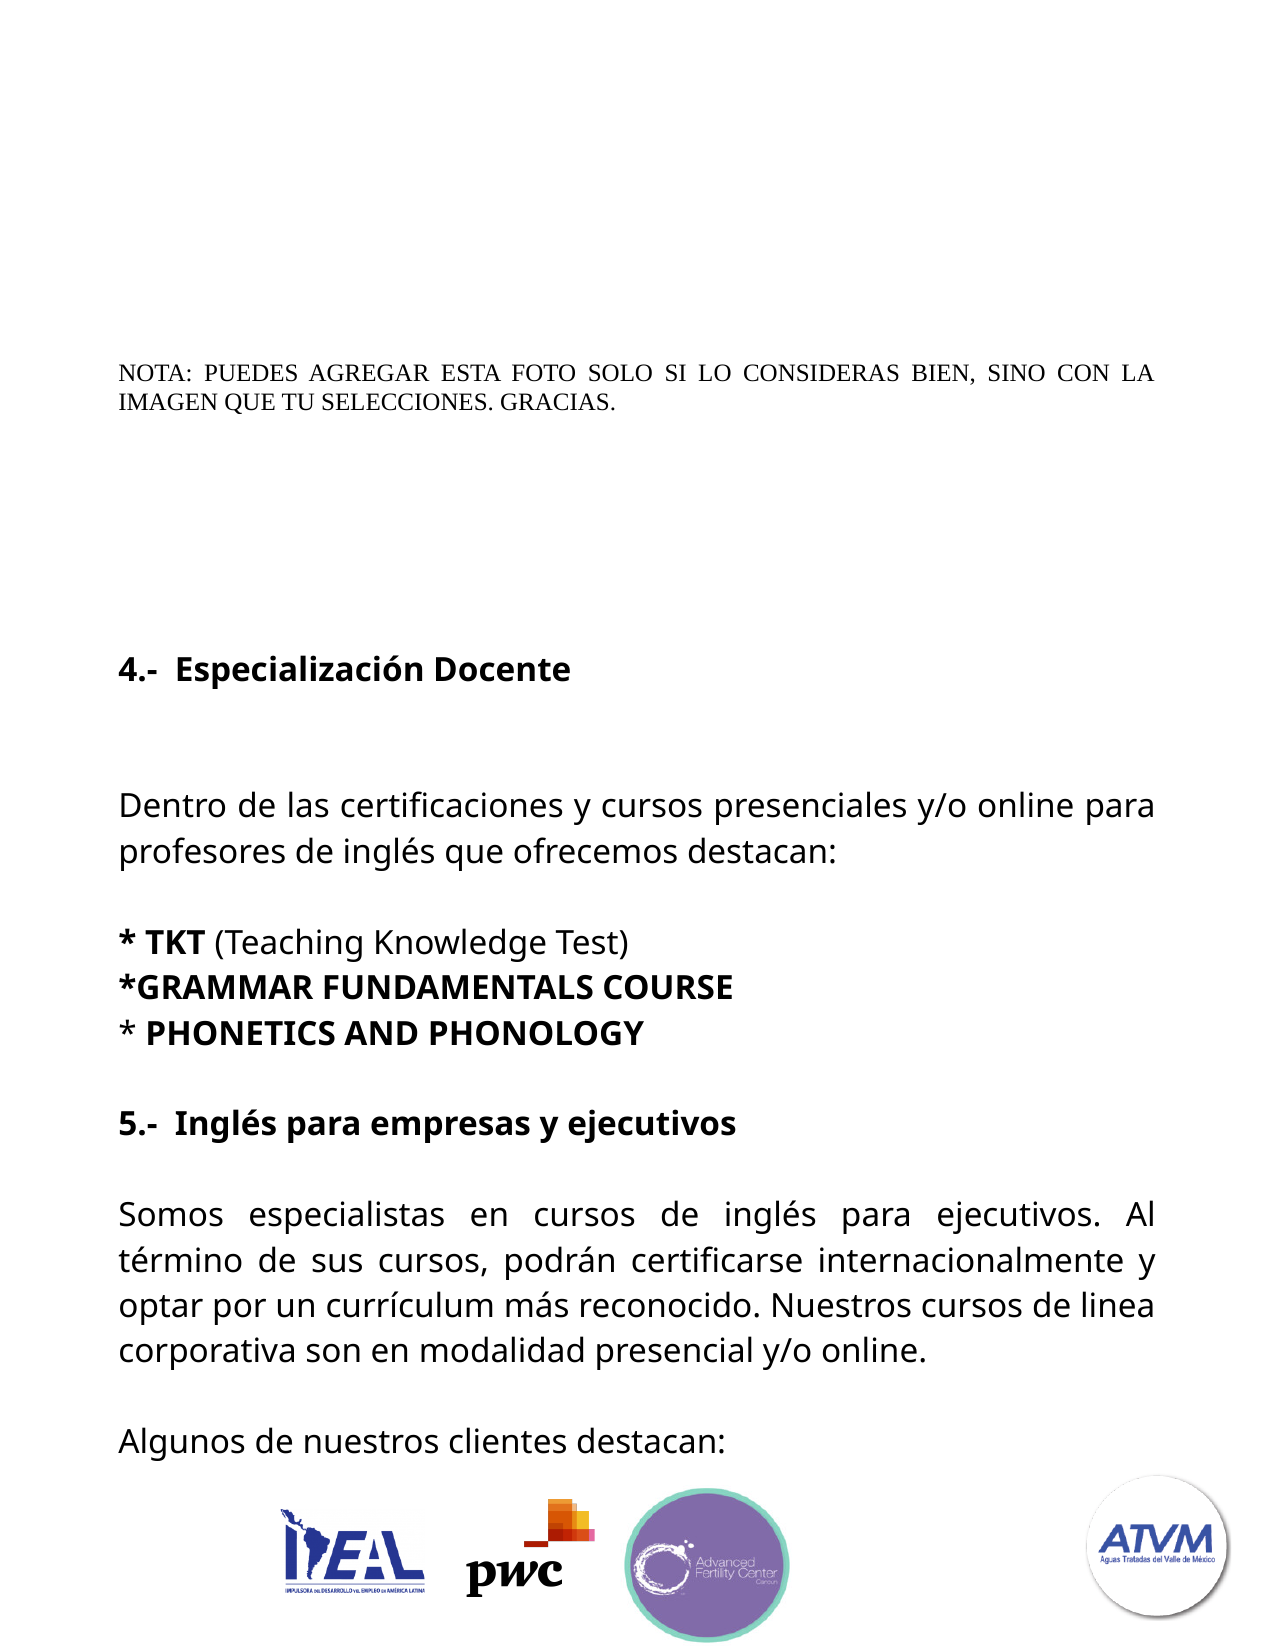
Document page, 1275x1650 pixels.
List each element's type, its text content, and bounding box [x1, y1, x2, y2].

text Somos especialistas en cursos de inglés para ejecutivos. Al término de sus cursos, podrán certificarse internacionalmente y optar por un currículum más reconocido. Nuestros cursos de linea corporativa son en modalidad presencial y/o online. [118, 1191, 1157, 1373]
picture [1084, 1473, 1232, 1621]
text Dentro de las certificaciones y cursos presenciales y/o online para profesores de inglés que ofrecemos destacan: [118, 782, 1157, 873]
text *GRAMMAR FUNDAMENTALS COURSE [118, 964, 1157, 1009]
picture [620, 1485, 793, 1646]
text * TKT (Teaching Knowledge Test) [118, 918, 1157, 964]
text * PHONETICS AND PHONOLOGY [118, 1009, 1157, 1055]
picture [280, 1478, 425, 1623]
text 4.- Especialización Docente [118, 646, 1157, 691]
picture [466, 1499, 595, 1597]
text Algunos de nuestros clientes destacan: [118, 1418, 1157, 1463]
text NOTA: PUEDES AGREGAR ESTA FOTO SOLO SI LO CONSIDERAS BIEN, SINO CON LA IMAGEN QUE TU SELECCIONES. GRACIAS. [118, 358, 1157, 416]
text 5.- Inglés para empresas y ejecutivos [118, 1100, 1157, 1146]
